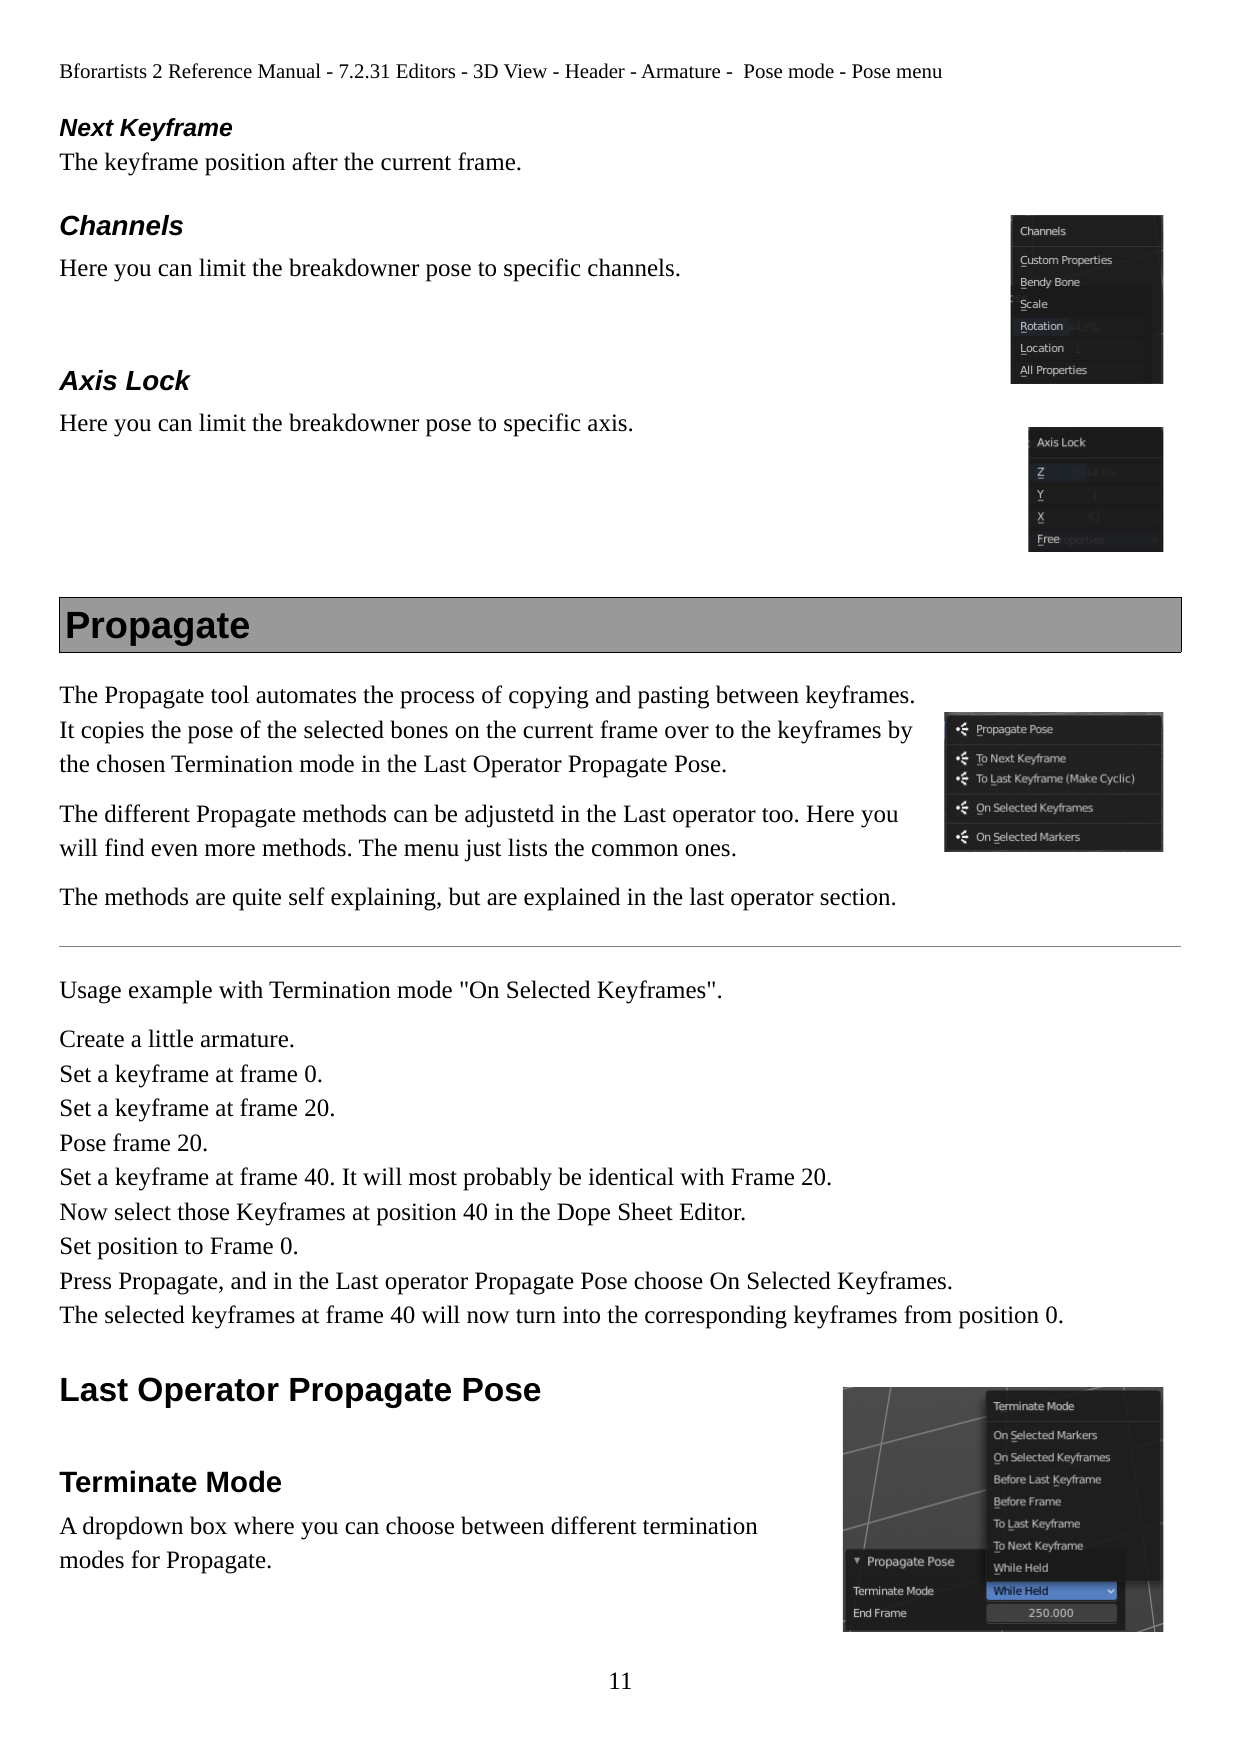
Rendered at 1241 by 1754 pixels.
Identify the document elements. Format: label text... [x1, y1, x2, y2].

picture [1010, 215, 1164, 384]
subtitle Terminate Mode [59, 1465, 842, 1498]
text The different Propagate methods can be adjustetd in the Last operator too. Here you will find even more methods. The menu just lists the common ones. [59, 799, 1181, 862]
text The methods are quite self explaining, but are explained in the last operator section. [59, 882, 1181, 911]
text Here you can limit the breakdowner pose to specific channels. [59, 253, 1010, 282]
subtitle Next Keyframe [59, 113, 1181, 141]
picture [842, 1387, 1164, 1632]
subtitle [1164, 1465, 1181, 1498]
text Here you can limit the breakdowner pose to specific axis. [59, 408, 1181, 437]
subtitle Channels [59, 209, 1181, 241]
picture [944, 712, 1164, 852]
text A dropdown box where you can choose between different termination modes for Propagate. [59, 1511, 842, 1574]
text Create a little armature. Set a keyframe at frame 0. Set a keyframe at frame 20. Pose frame 20. Set a keyframe at frame 40. It will most probably be identical with Frame 20. Now select those Keyframes at position 40 in the Dope Sheet Editor. Set position to Frame 0. Press Propagate, and in the Last operator Propagate Pose choose On Selected Keyframes. The selected keyframes at frame 40 will now turn into the corresponding keyframes from position 0. [59, 1024, 1181, 1329]
table_header Propagate [60, 598, 1181, 652]
picture [1028, 427, 1164, 552]
text Usage example with Termination mode "On Selected Keyframes". [59, 975, 1181, 1004]
text The keyframe position after the current frame. [59, 147, 1181, 176]
subtitle Axis Lock [59, 364, 1181, 396]
subtitle Last Operator Propagate Pose [59, 1370, 1181, 1409]
text The Propagate tool automates the process of copying and pasting between keyframes. It copies the pose of the selected bones on the current frame over to the keyframes by the chosen Termination mode in the Last Operator Propagate Pose. [59, 681, 1181, 778]
